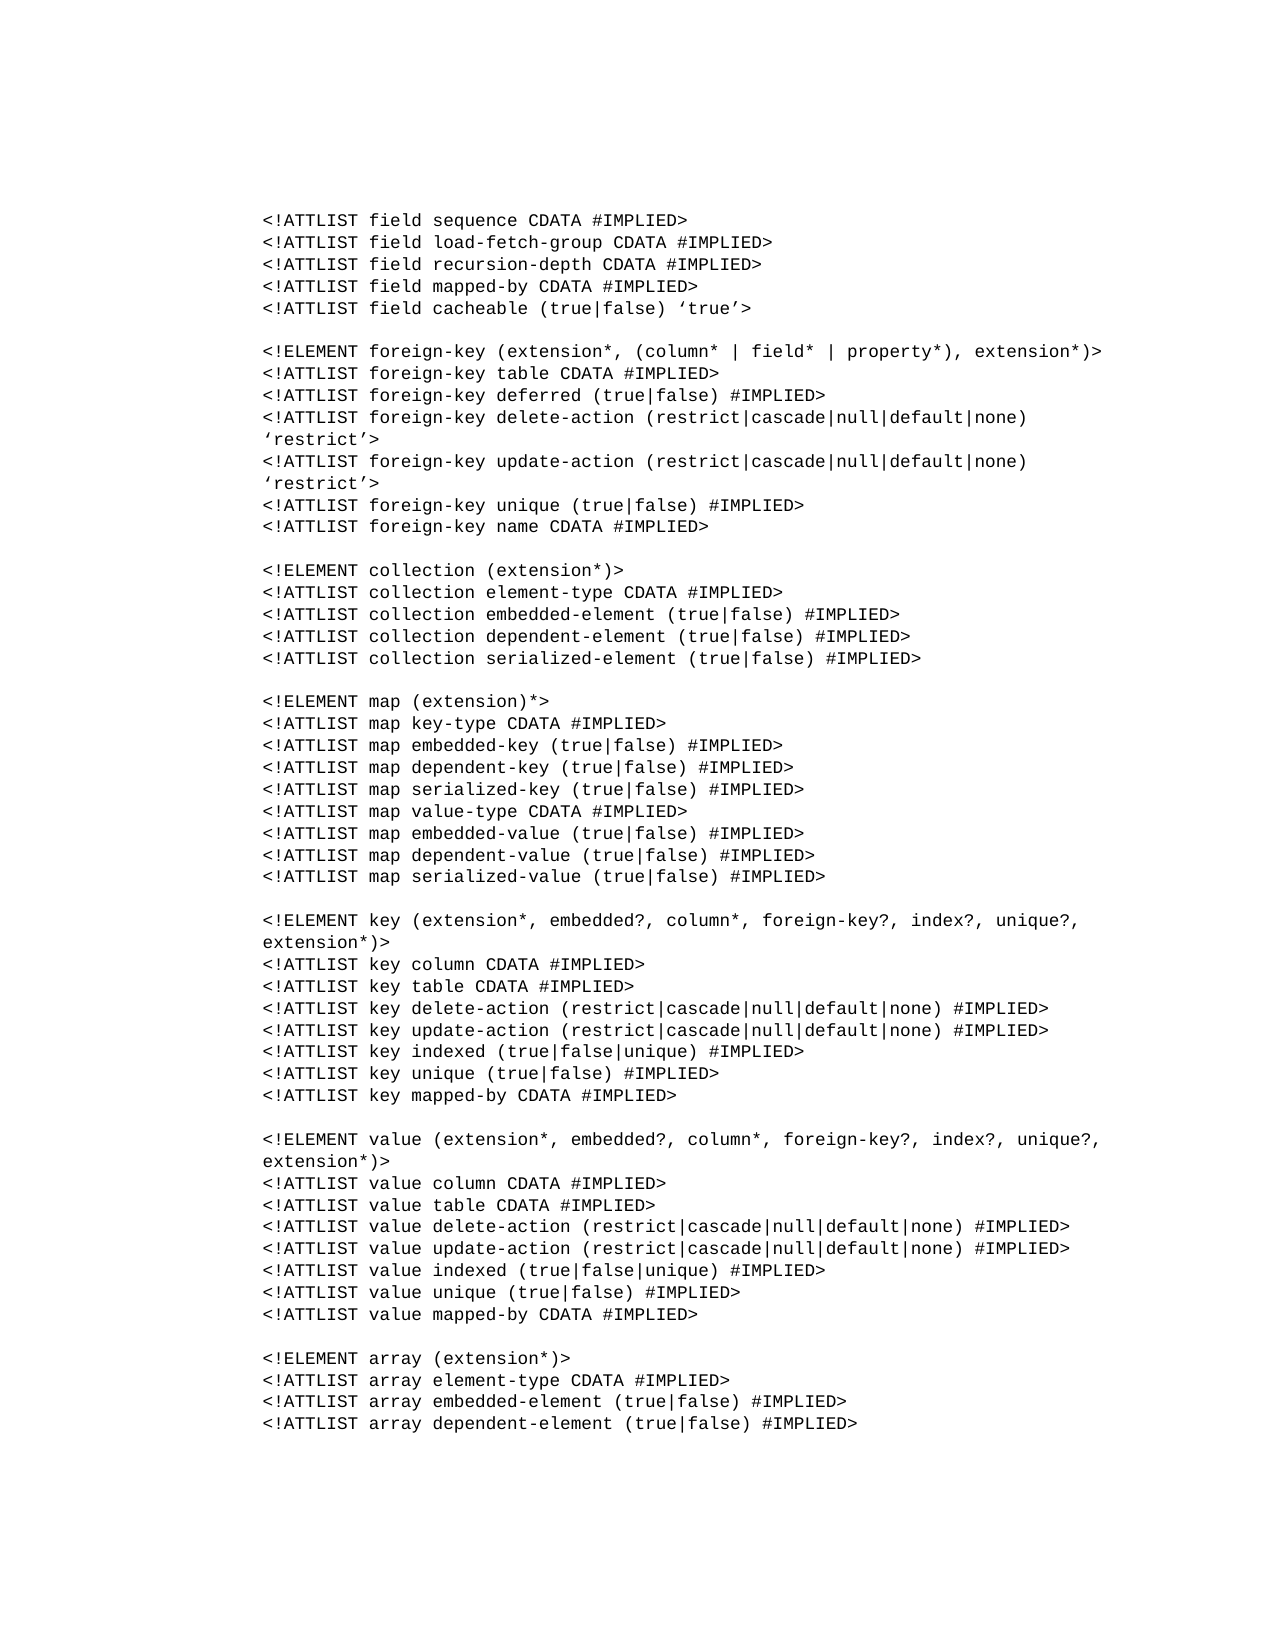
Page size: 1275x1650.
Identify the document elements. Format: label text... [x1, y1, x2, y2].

text <!ELEMENT map (extension)*> [262, 691, 1125, 713]
text <!ATTLIST key delete-action (restrict|cascade|null|default|none) #IMPLIED> [262, 997, 1125, 1019]
text <!ATTLIST key update-action (restrict|cascade|null|default|none) #IMPLIED> [262, 1019, 1125, 1041]
text <!ELEMENT array (extension*)> [262, 1347, 1125, 1369]
text <!ELEMENT value (extension*, embedded?, column*, foreign-key?, index?, unique?, extension*)> [262, 1129, 1125, 1172]
text <!ATTLIST value column CDATA #IMPLIED> [262, 1172, 1125, 1194]
text <!ATTLIST foreign-key update-action (restrict|cascade|null|default|none) ‘restrict’> [262, 451, 1125, 494]
text <!ATTLIST key unique (true|false) #IMPLIED> [262, 1063, 1125, 1085]
text <!ATTLIST collection dependent-element (true|false) #IMPLIED> [262, 626, 1125, 647]
text <!ATTLIST value mapped-by CDATA #IMPLIED> [262, 1304, 1125, 1326]
text <!ATTLIST map value-type CDATA #IMPLIED> [262, 801, 1125, 822]
text <!ATTLIST key table CDATA #IMPLIED> [262, 976, 1125, 997]
text <!ELEMENT foreign-key (extension*, (column* | field* | property*), extension*)> [262, 341, 1125, 363]
text <!ATTLIST collection element-type CDATA #IMPLIED> [262, 582, 1125, 604]
text <!ATTLIST array embedded-element (true|false) #IMPLIED> [262, 1391, 1125, 1413]
text <!ATTLIST map key-type CDATA #IMPLIED> [262, 713, 1125, 735]
text <!ATTLIST array dependent-element (true|false) #IMPLIED> [262, 1413, 1125, 1435]
text <!ATTLIST foreign-key delete-action (restrict|cascade|null|default|none) ‘restrict’> [262, 407, 1125, 451]
text <!ATTLIST key mapped-by CDATA #IMPLIED> [262, 1085, 1125, 1107]
text <!ATTLIST value indexed (true|false|unique) #IMPLIED> [262, 1260, 1125, 1282]
text <!ATTLIST foreign-key unique (true|false) #IMPLIED> [262, 494, 1125, 516]
text <!ATTLIST foreign-key name CDATA #IMPLIED> [262, 516, 1125, 538]
text <!ATTLIST field cacheable (true|false) ‘true’> [262, 297, 1125, 319]
text <!ATTLIST field mapped-by CDATA #IMPLIED> [262, 276, 1125, 297]
text <!ELEMENT key (extension*, embedded?, column*, foreign-key?, index?, unique?, extension*)> [262, 910, 1125, 954]
text <!ATTLIST map serialized-key (true|false) #IMPLIED> [262, 779, 1125, 801]
text <!ATTLIST collection serialized-element (true|false) #IMPLIED> [262, 647, 1125, 669]
text <!ATTLIST map serialized-value (true|false) #IMPLIED> [262, 866, 1125, 888]
text <!ATTLIST map embedded-key (true|false) #IMPLIED> [262, 735, 1125, 757]
text <!ATTLIST array element-type CDATA #IMPLIED> [262, 1369, 1125, 1391]
text <!ELEMENT collection (extension*)> [262, 560, 1125, 582]
text <!ATTLIST map embedded-value (true|false) #IMPLIED> [262, 822, 1125, 844]
text <!ATTLIST foreign-key table CDATA #IMPLIED> [262, 363, 1125, 385]
text <!ATTLIST key column CDATA #IMPLIED> [262, 954, 1125, 976]
text <!ATTLIST value unique (true|false) #IMPLIED> [262, 1282, 1125, 1304]
text <!ATTLIST key indexed (true|false|unique) #IMPLIED> [262, 1041, 1125, 1063]
text <!ATTLIST value table CDATA #IMPLIED> [262, 1194, 1125, 1216]
text <!ATTLIST map dependent-value (true|false) #IMPLIED> [262, 844, 1125, 866]
text <!ATTLIST value update-action (restrict|cascade|null|default|none) #IMPLIED> [262, 1238, 1125, 1260]
text <!ATTLIST field sequence CDATA #IMPLIED> [262, 210, 1125, 232]
text <!ATTLIST value delete-action (restrict|cascade|null|default|none) #IMPLIED> [262, 1216, 1125, 1238]
text <!ATTLIST foreign-key deferred (true|false) #IMPLIED> [262, 385, 1125, 407]
text <!ATTLIST map dependent-key (true|false) #IMPLIED> [262, 757, 1125, 779]
text <!ATTLIST field load-fetch-group CDATA #IMPLIED> [262, 232, 1125, 254]
text <!ATTLIST collection embedded-element (true|false) #IMPLIED> [262, 604, 1125, 626]
text <!ATTLIST field recursion-depth CDATA #IMPLIED> [262, 254, 1125, 276]
